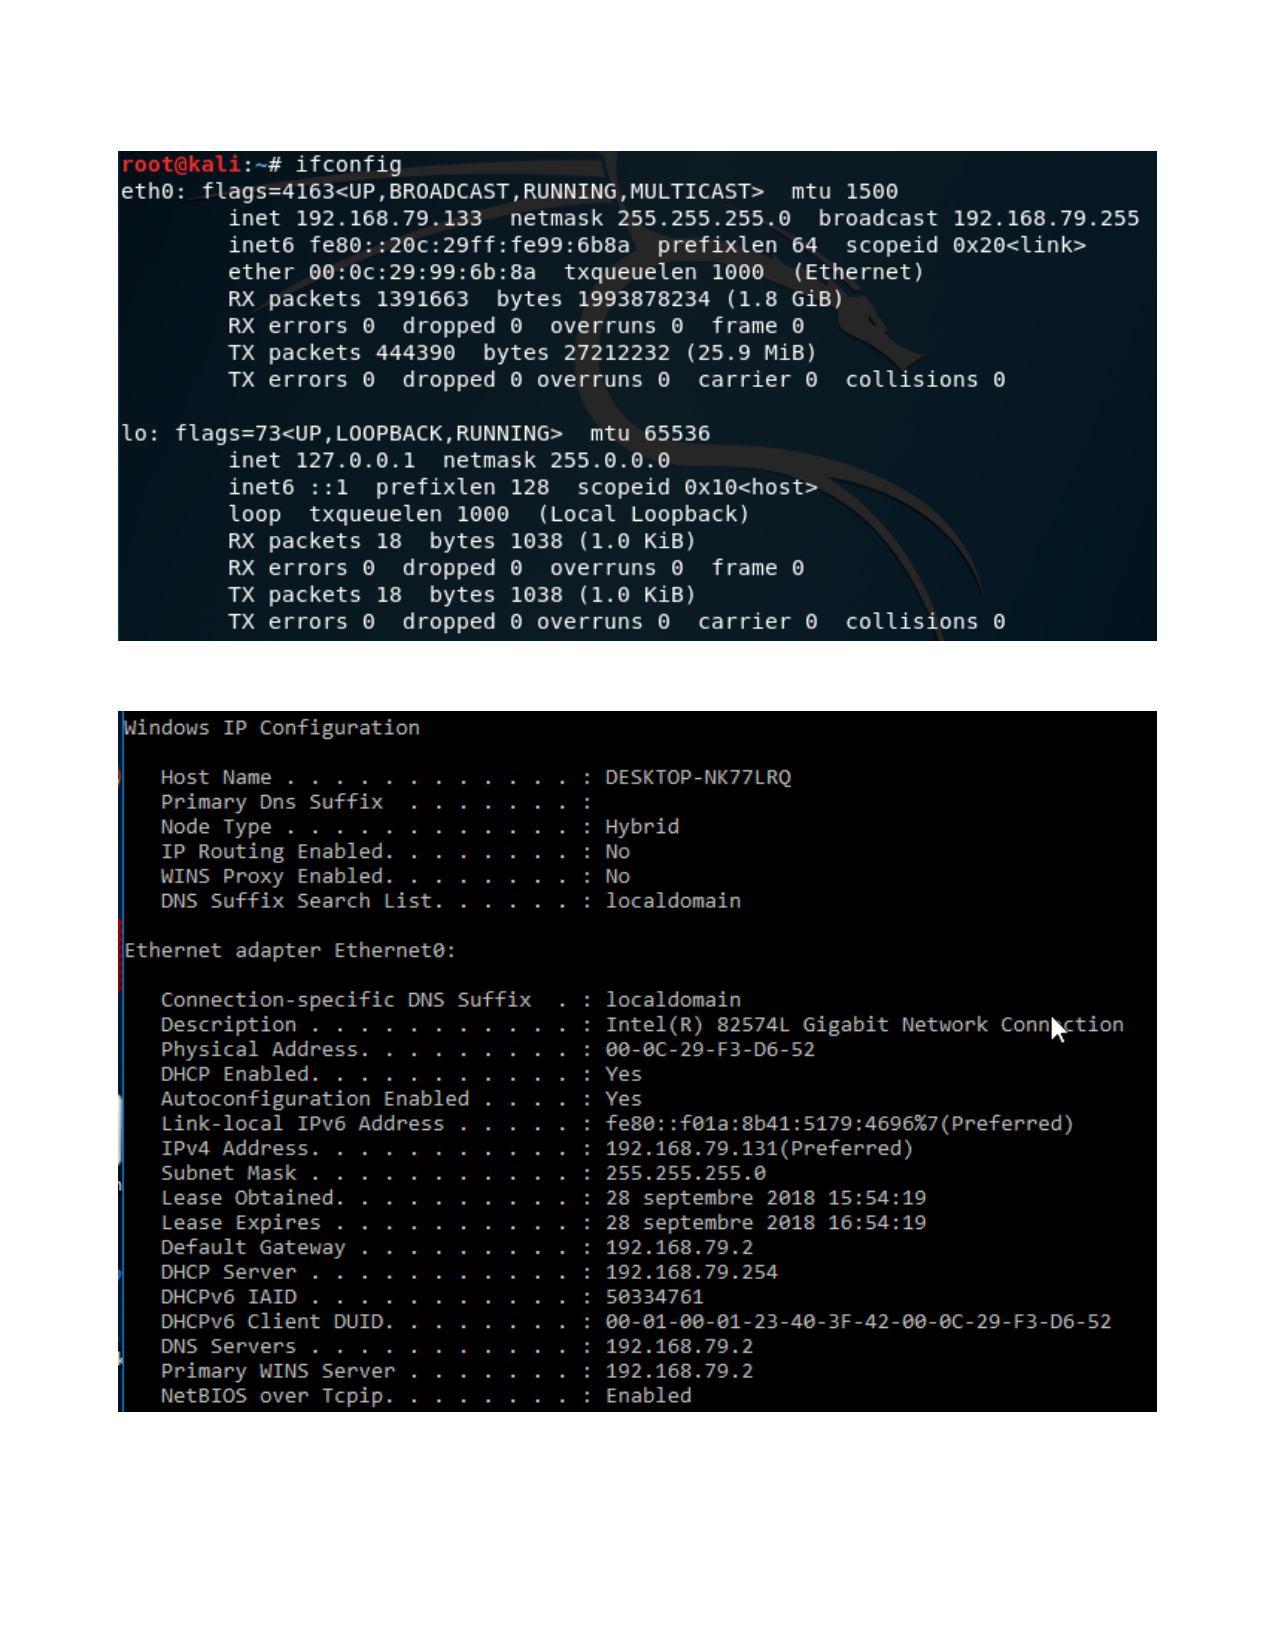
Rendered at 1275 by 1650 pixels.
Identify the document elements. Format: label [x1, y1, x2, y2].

picture [118, 711, 1157, 1412]
picture [118, 151, 1157, 641]
